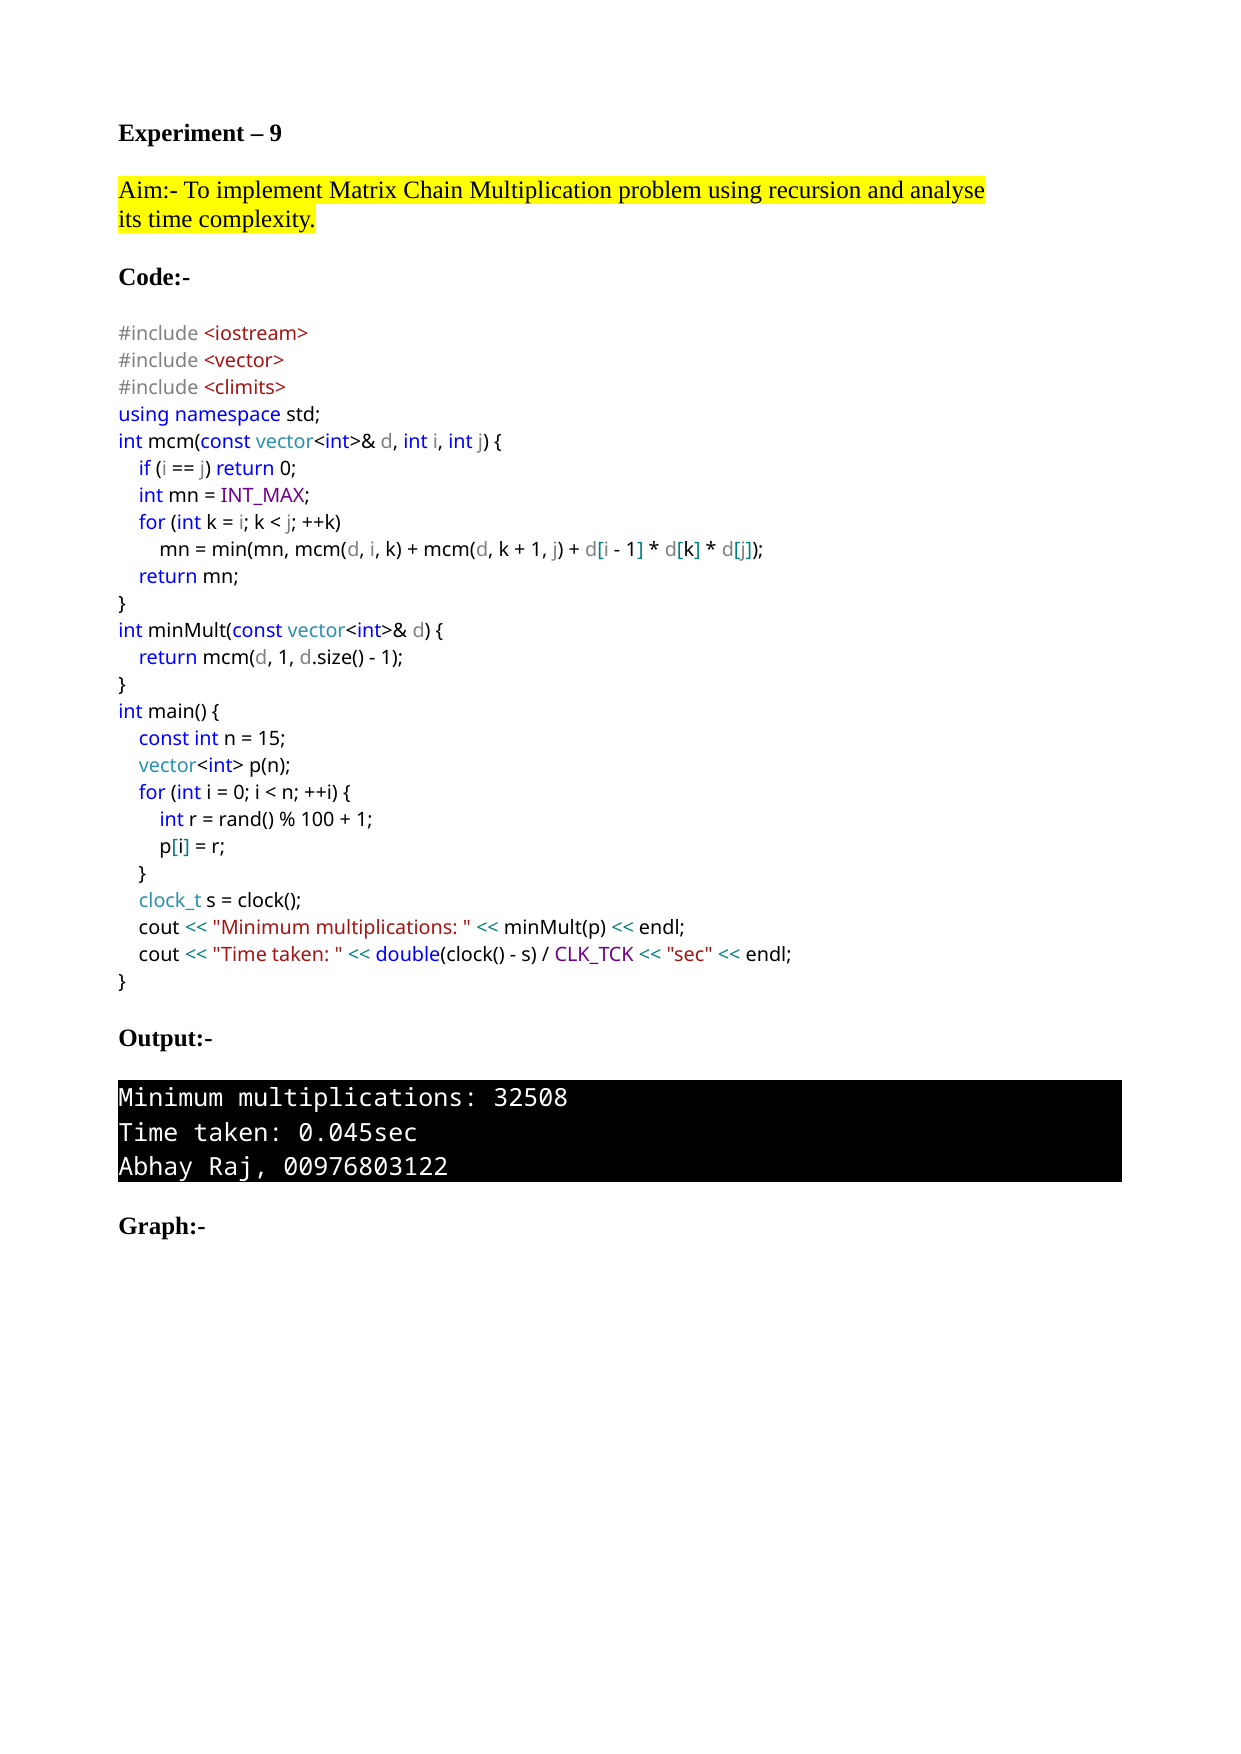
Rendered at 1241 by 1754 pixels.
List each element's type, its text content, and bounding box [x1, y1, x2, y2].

text Abhay Raj, 00976803122 [118, 1148, 1122, 1182]
text } [118, 589, 1122, 616]
text #include <climits> [118, 373, 1122, 400]
text if (i == j) return 0; [118, 454, 1122, 481]
text its time complexity. [118, 204, 1122, 233]
text Output:- [118, 1023, 1122, 1051]
text } [118, 670, 1122, 697]
text return mcm(d, 1, d.size() - 1); [118, 643, 1122, 670]
text Time taken: 0.045sec [118, 1114, 1122, 1148]
text clock_t s = clock(); [118, 886, 1122, 913]
text cout << "Minimum multiplications: " << minMult(p) << endl; [118, 913, 1122, 940]
text Minimum multiplications: 32508 [118, 1080, 1122, 1114]
text using namespace std; [118, 400, 1122, 427]
text p[i] = r; [118, 832, 1122, 859]
text int main() { [118, 697, 1122, 724]
text } [118, 859, 1122, 886]
text cout << "Time taken: " << double(clock() - s) / CLK_TCK << "sec" << endl; [118, 940, 1122, 967]
text #include <vector> [118, 346, 1122, 373]
text vector<int> p(n); [118, 751, 1122, 778]
text int mcm(const vector<int>& d, int i, int j) { [118, 427, 1122, 454]
text #include <iostream> [118, 319, 1122, 346]
text Experiment – 9 [118, 118, 1122, 147]
text int mn = INT_MAX; [118, 481, 1122, 508]
text Graph:- [118, 1211, 1122, 1240]
text int r = rand() % 100 + 1; [118, 805, 1122, 832]
text Code:- [118, 262, 1122, 291]
text Aim:- To implement Matrix Chain Multiplication problem using recursion and analyse [118, 176, 1122, 204]
text return mn; [118, 562, 1122, 589]
text mn = min(mn, mcm(d, i, k) + mcm(d, k + 1, j) + d[i - 1] * d[k] * d[j]); [118, 535, 1122, 562]
text for (int k = i; k < j; ++k) [118, 508, 1122, 535]
text } [118, 967, 1122, 994]
text int minMult(const vector<int>& d) { [118, 616, 1122, 643]
text const int n = 15; [118, 724, 1122, 751]
text for (int i = 0; i < n; ++i) { [118, 778, 1122, 805]
